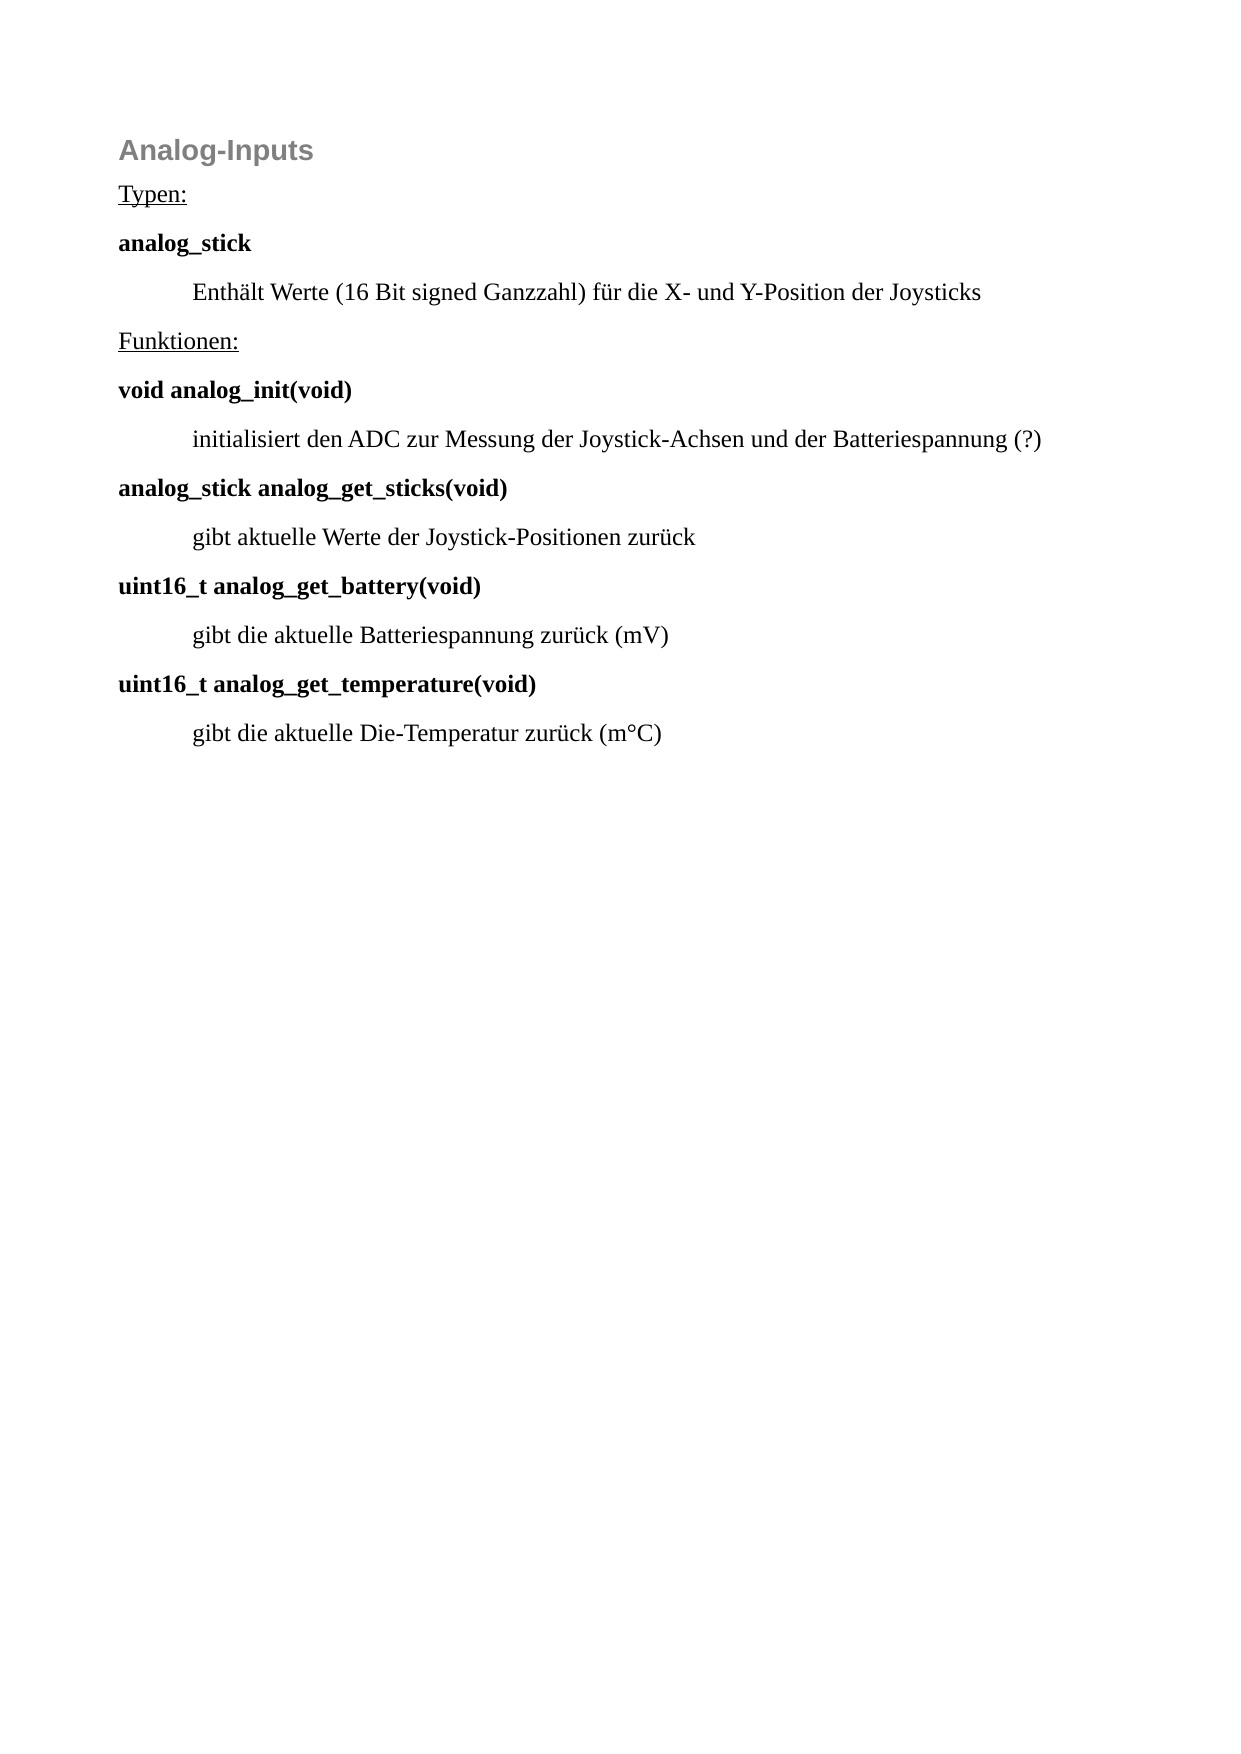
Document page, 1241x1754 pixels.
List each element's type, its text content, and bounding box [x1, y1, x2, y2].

text analog_stick analog_get_sticks(void) [118, 473, 1122, 502]
text uint16_t analog_get_battery(void) [118, 571, 1122, 600]
text Funktionen: [118, 326, 1122, 355]
text void analog_init(void) [118, 375, 1122, 404]
text gibt die aktuelle Die-Temperatur zurück (m°C) [118, 718, 1122, 747]
subtitle Analog-Inputs [118, 133, 1122, 166]
text initialisiert den ADC zur Messung der Joystick-Achsen und der Batteriespannung (?) [118, 424, 1122, 453]
text analog_stick [118, 228, 1122, 257]
text gibt die aktuelle Batteriespannung zurück (mV) [118, 620, 1122, 649]
text uint16_t analog_get_temperature(void) [118, 669, 1122, 698]
text gibt aktuelle Werte der Joystick-Positionen zurück [118, 522, 1122, 551]
text Enthält Werte (16 Bit signed Ganzzahl) für die X- und Y-Position der Joysticks [118, 277, 1122, 306]
text Typen: [118, 179, 1122, 207]
